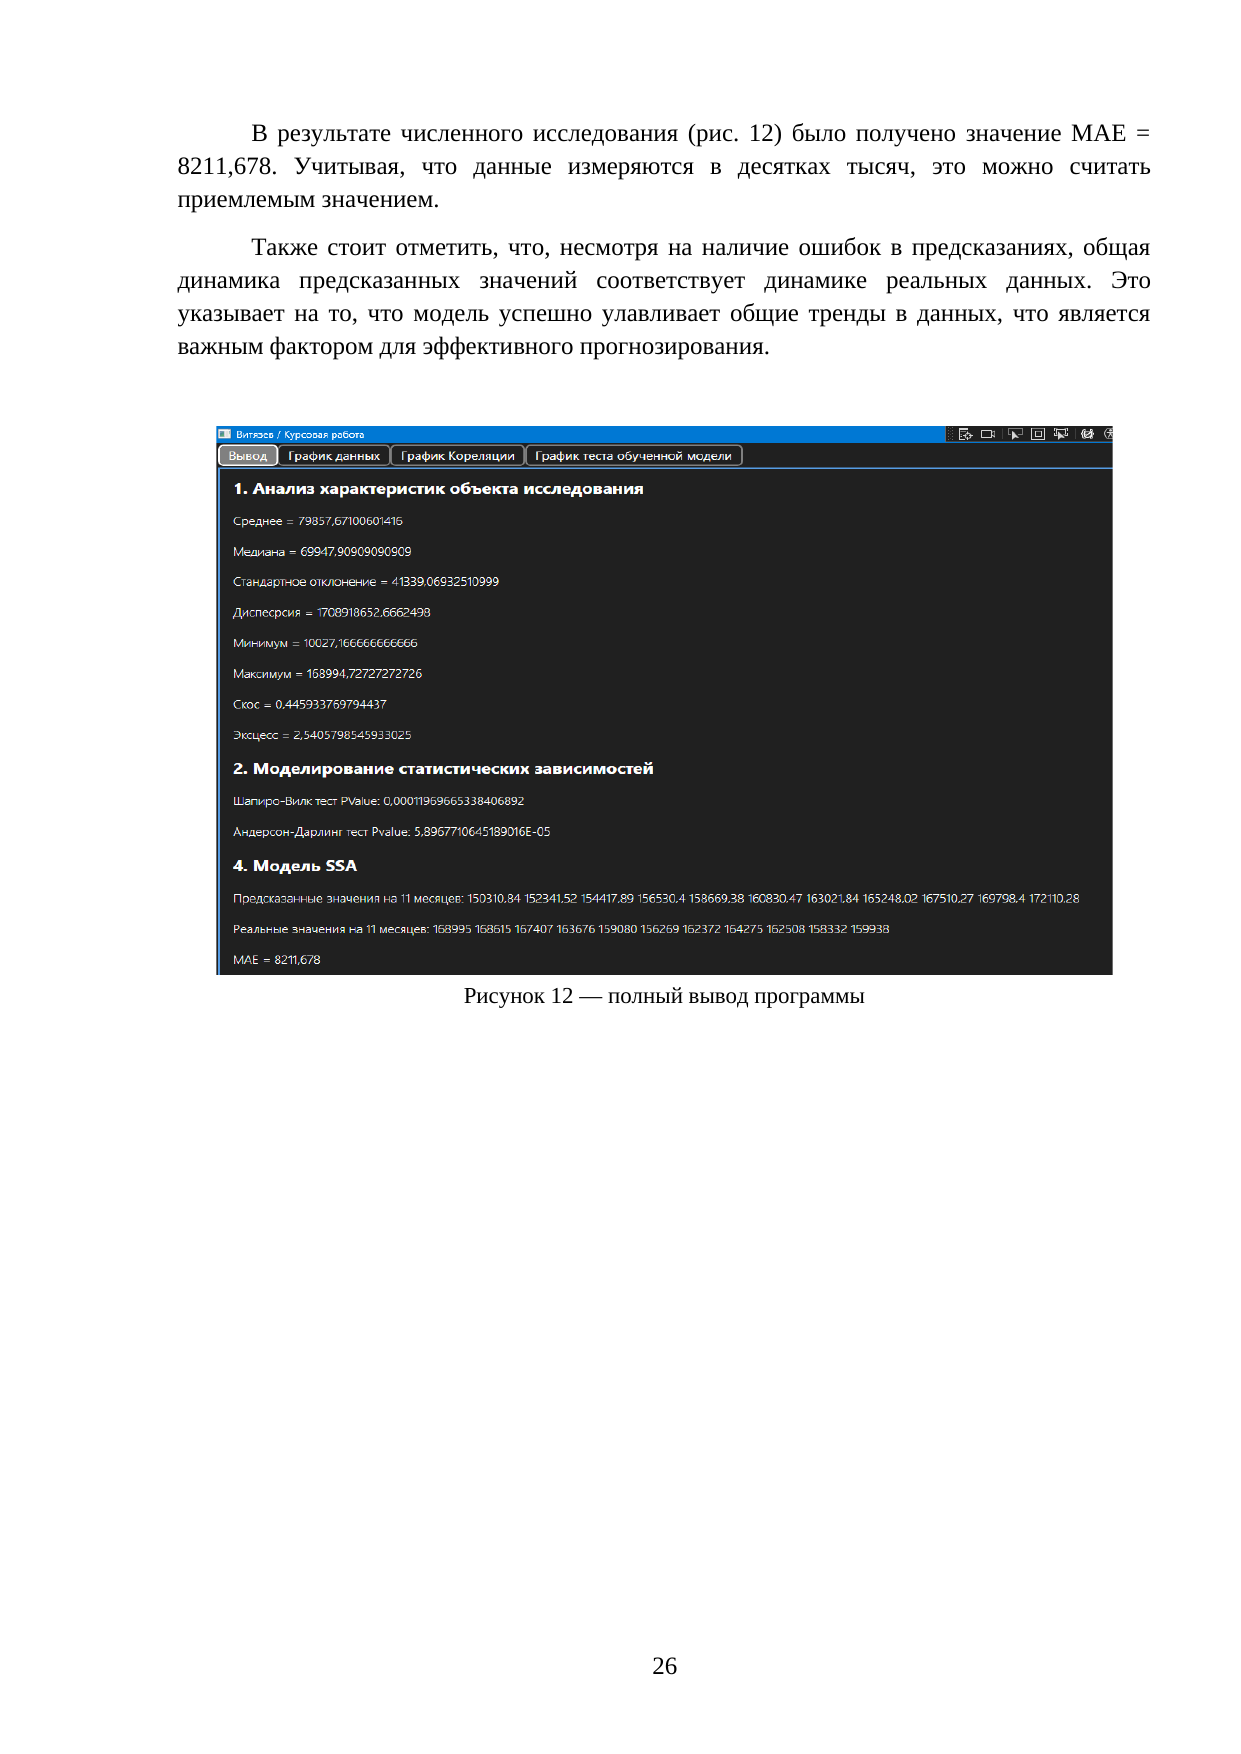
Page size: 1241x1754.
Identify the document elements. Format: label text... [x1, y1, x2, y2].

picture [216, 426, 1113, 975]
text Рисунок 12 — полный вывод программы [177, 951, 1152, 1009]
text Также стоит отметить, что, несмотря на наличие ошибок в предсказаниях, общая динамика предсказанных значений соответствует динамике реальных данных. Это указывает на то, что модель успешно улавливает общие тренды в данных, что является важным фактором для эффективного прогнозирования. [177, 232, 1152, 359]
text В результате численного исследования (рис. 12) было получено значение MAE = 8211,678. Учитывая, что данные измеряются в десятках тысяч, это можно считать приемлемым значением. [177, 118, 1152, 213]
